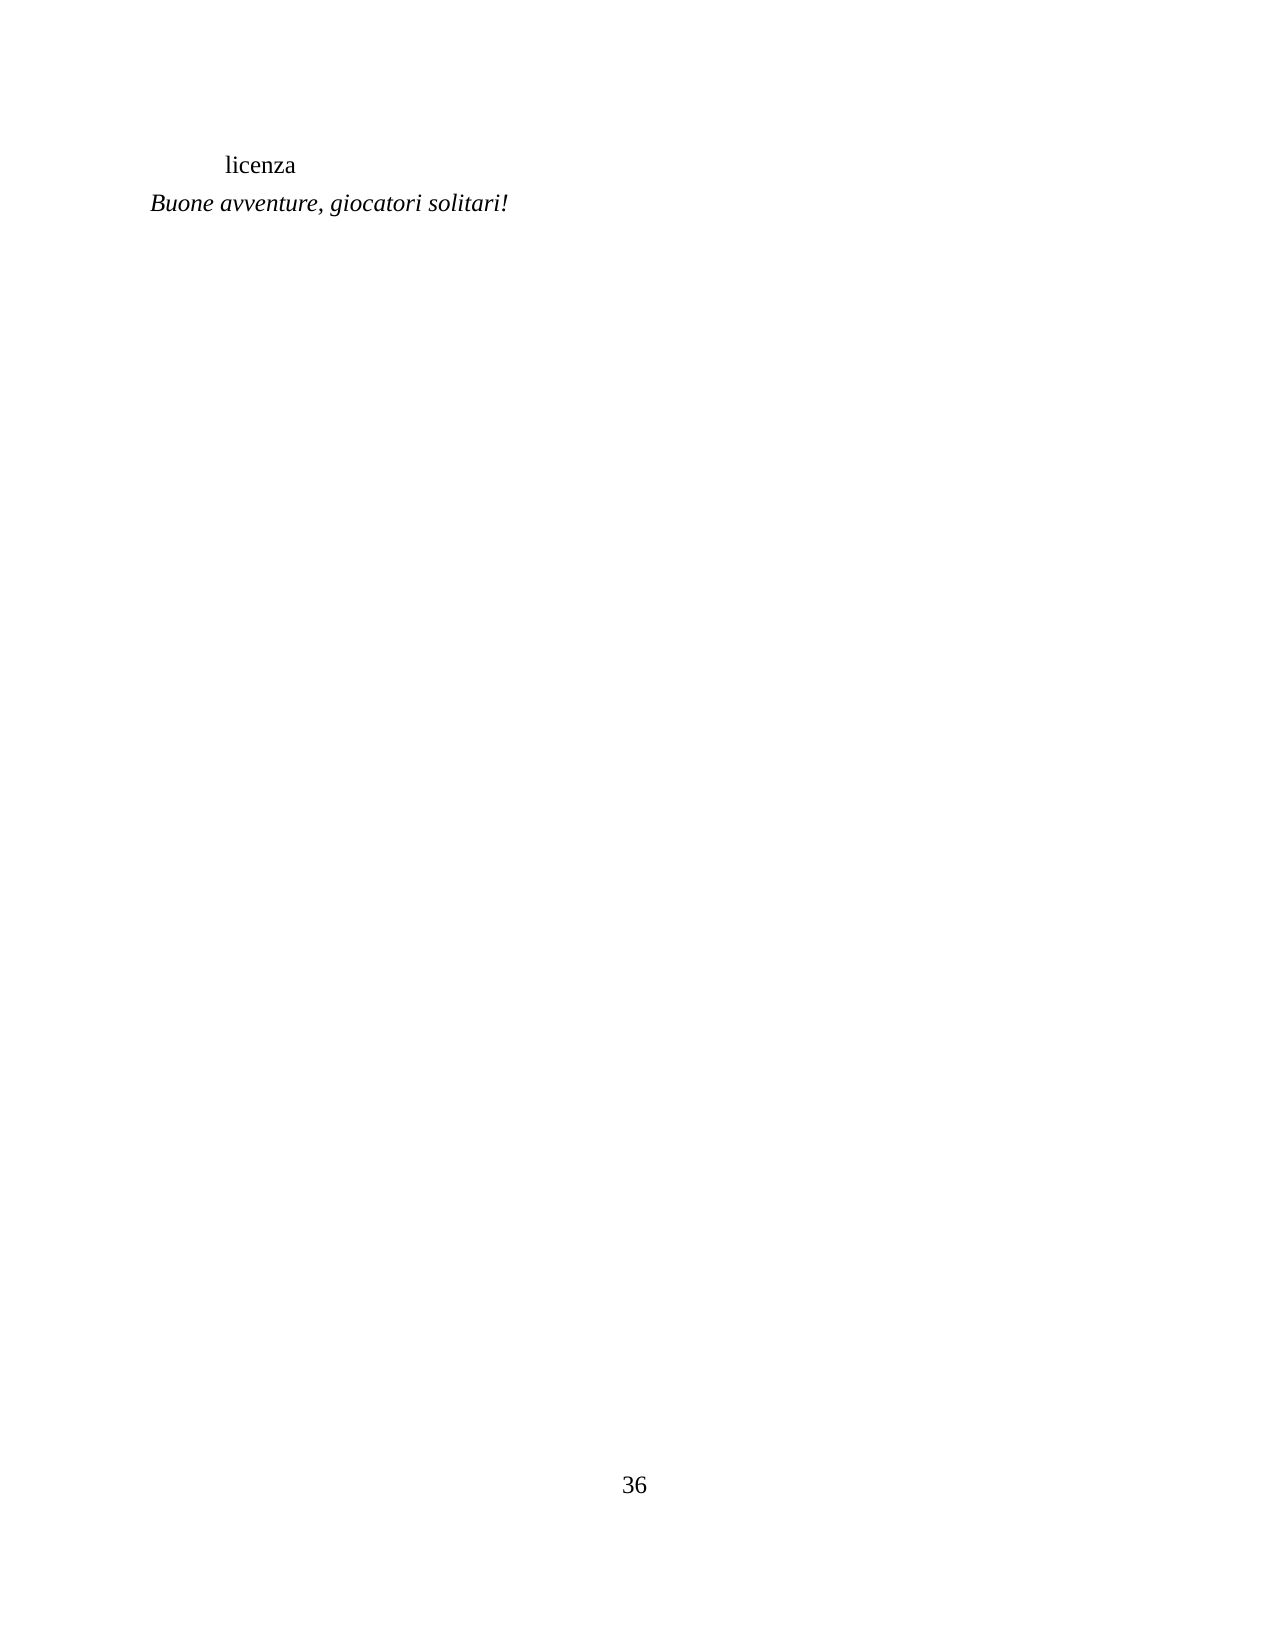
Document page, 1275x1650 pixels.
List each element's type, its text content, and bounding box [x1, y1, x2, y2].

text Buone avventure, giocatori solitari! [150, 188, 1125, 216]
list licenza [187, 150, 1125, 179]
